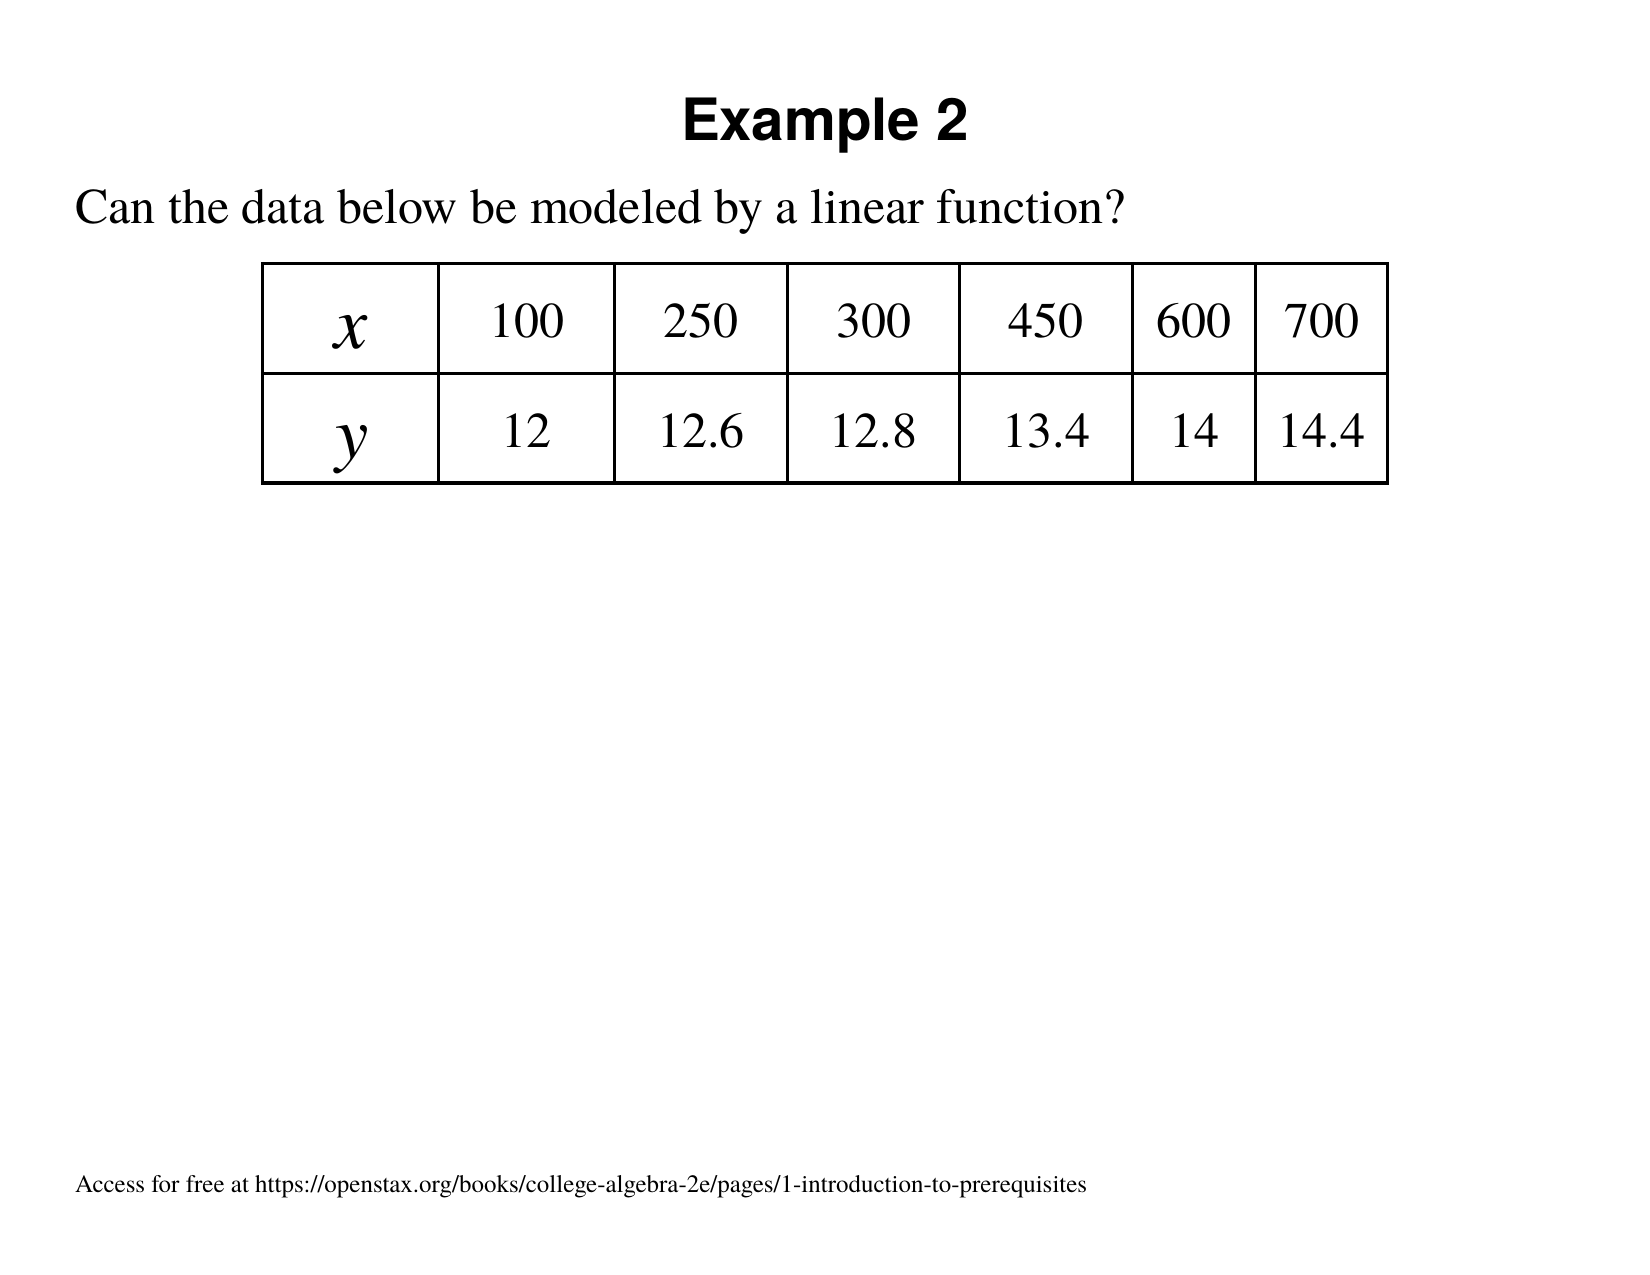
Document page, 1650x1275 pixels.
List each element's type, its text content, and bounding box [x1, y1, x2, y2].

table_cell 14 [1134, 375, 1254, 481]
table_header 700 [1257, 265, 1386, 372]
table_header 300 [789, 265, 958, 372]
table_cell 13.4 [961, 375, 1131, 481]
table_header 450 [961, 265, 1131, 372]
table_cell 14.4 [1257, 375, 1386, 481]
table_cell 12 [440, 375, 613, 481]
table_cell [264, 375, 437, 481]
table_header 250 [616, 265, 786, 372]
table_cell 12.6 [616, 375, 786, 481]
table_header 100 [440, 265, 613, 372]
table_header [264, 265, 437, 372]
title Example 2 [75, 75, 1575, 158]
text Can the data below be modeled by a linear function? [75, 171, 1575, 237]
table_header 600 [1134, 265, 1254, 372]
table_cell 12.8 [789, 375, 958, 481]
